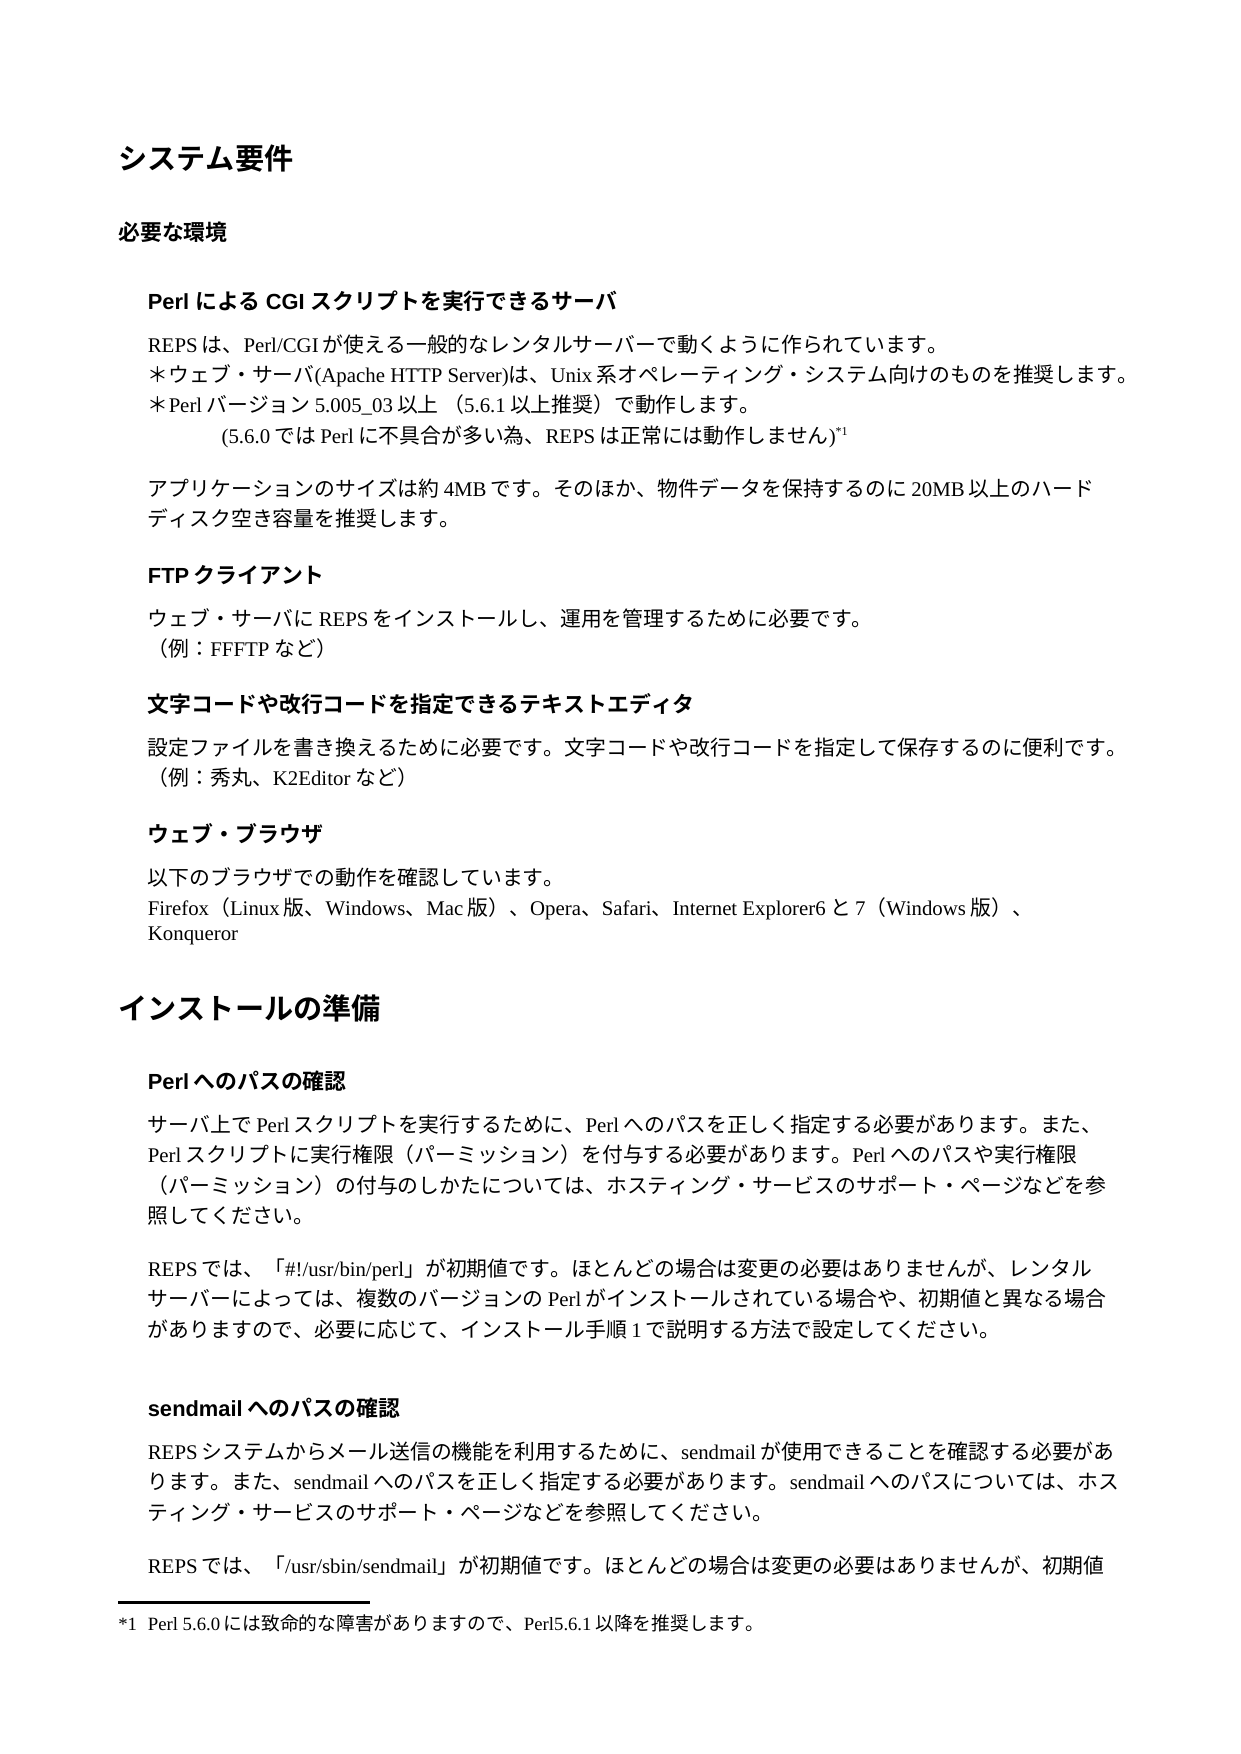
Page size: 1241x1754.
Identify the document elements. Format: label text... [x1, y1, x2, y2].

subtitle インストールの準備 [118, 985, 1122, 1028]
text 以下のブラウザでの動作を確認しています。 [148, 861, 1122, 891]
text 設定ファイルを書き換えるために必要です。文字コードや改行コードを指定して保存するのに便利です。 [148, 731, 1122, 762]
text Perlへのパスの確認 [148, 1064, 1122, 1096]
subtitle 必要な環境 [118, 215, 1122, 247]
subtitle システム要件 [118, 136, 1122, 178]
text REPSでは、「/usr/sbin/sendmail」が初期値です。ほとんどの場合は変更の必要はありませんが、初期値 [148, 1549, 1122, 1579]
text ＊ウェブ・サーバ(Apache HTTP Server)は、Unix系オペレーティング・システム向けのものを推奨します。 [148, 358, 1122, 389]
text ウェブ・ブラウザ [148, 817, 1122, 848]
text サーバ上でPerlスクリプトを実行するために、Perlへのパスを正しく指定する必要があります。また、Perlスクリプトに実行権限（パーミッション）を付与する必要があります。Perlへのパスや実行権限（パーミッション）の付与のしかたについては、ホスティング・サービスのサポート・ページなどを参照してください。 [148, 1108, 1122, 1229]
text FTPクライアント [148, 558, 1122, 589]
text （例：秀丸、K2Editor など） [148, 762, 1122, 792]
text 文字コードや改行コードを指定できるテキストエディタ [148, 687, 1122, 719]
text REPSは、Perl/CGIが使える一般的なレンタルサーバーで動くように作られています。 [148, 328, 1122, 358]
text アプリケーションのサイズは約4MBです。そのほか、物件データを保持するのに20MB以上のハードディスク空き容量を推奨します。 [148, 472, 1122, 533]
text REPSシステムからメール送信の機能を利用するために、sendmailが使用できることを確認する必要があります。また、sendmailへのパスを正しく指定する必要があります。sendmailへのパスについては、ホスティング・サービスのサポート・ページなどを参照してください。 [148, 1435, 1122, 1526]
text REPSでは、「#!/usr/bin/perl」が初期値です。ほとんどの場合は変更の必要はありませんが、レンタルサーバーによっては、複数のバージョンのPerlがインストールされている場合や、初期値と異なる場合がありますので、必要に応じて、インストール手順1で説明する方法で設定してください。 [148, 1252, 1122, 1343]
text Perl 5.6.0には致命的な障害がありますので、Perl5.6.1以降を推奨します。 [118, 1608, 1122, 1636]
text ウェブ・サーバにREPSをインストールし、運用を管理するために必要です。 （例：FFFTP など） [148, 602, 1122, 662]
text Firefox（Linux版、Windows、Mac版）、Opera、Safari、Internet Explorer6と7（Windows版）、Konqueror [148, 891, 1122, 944]
text ＊Perlバージョン5.005_03以上 （5.6.1以上推奨）で動作します。 (5.6.0ではPerlに不具合が多い為、REPSは正常には動作しません) [148, 389, 1122, 449]
text sendmailへのパスの確認 [148, 1391, 1122, 1423]
text Perl による CGI スクリプトを実行できるサーバ [148, 284, 1122, 316]
